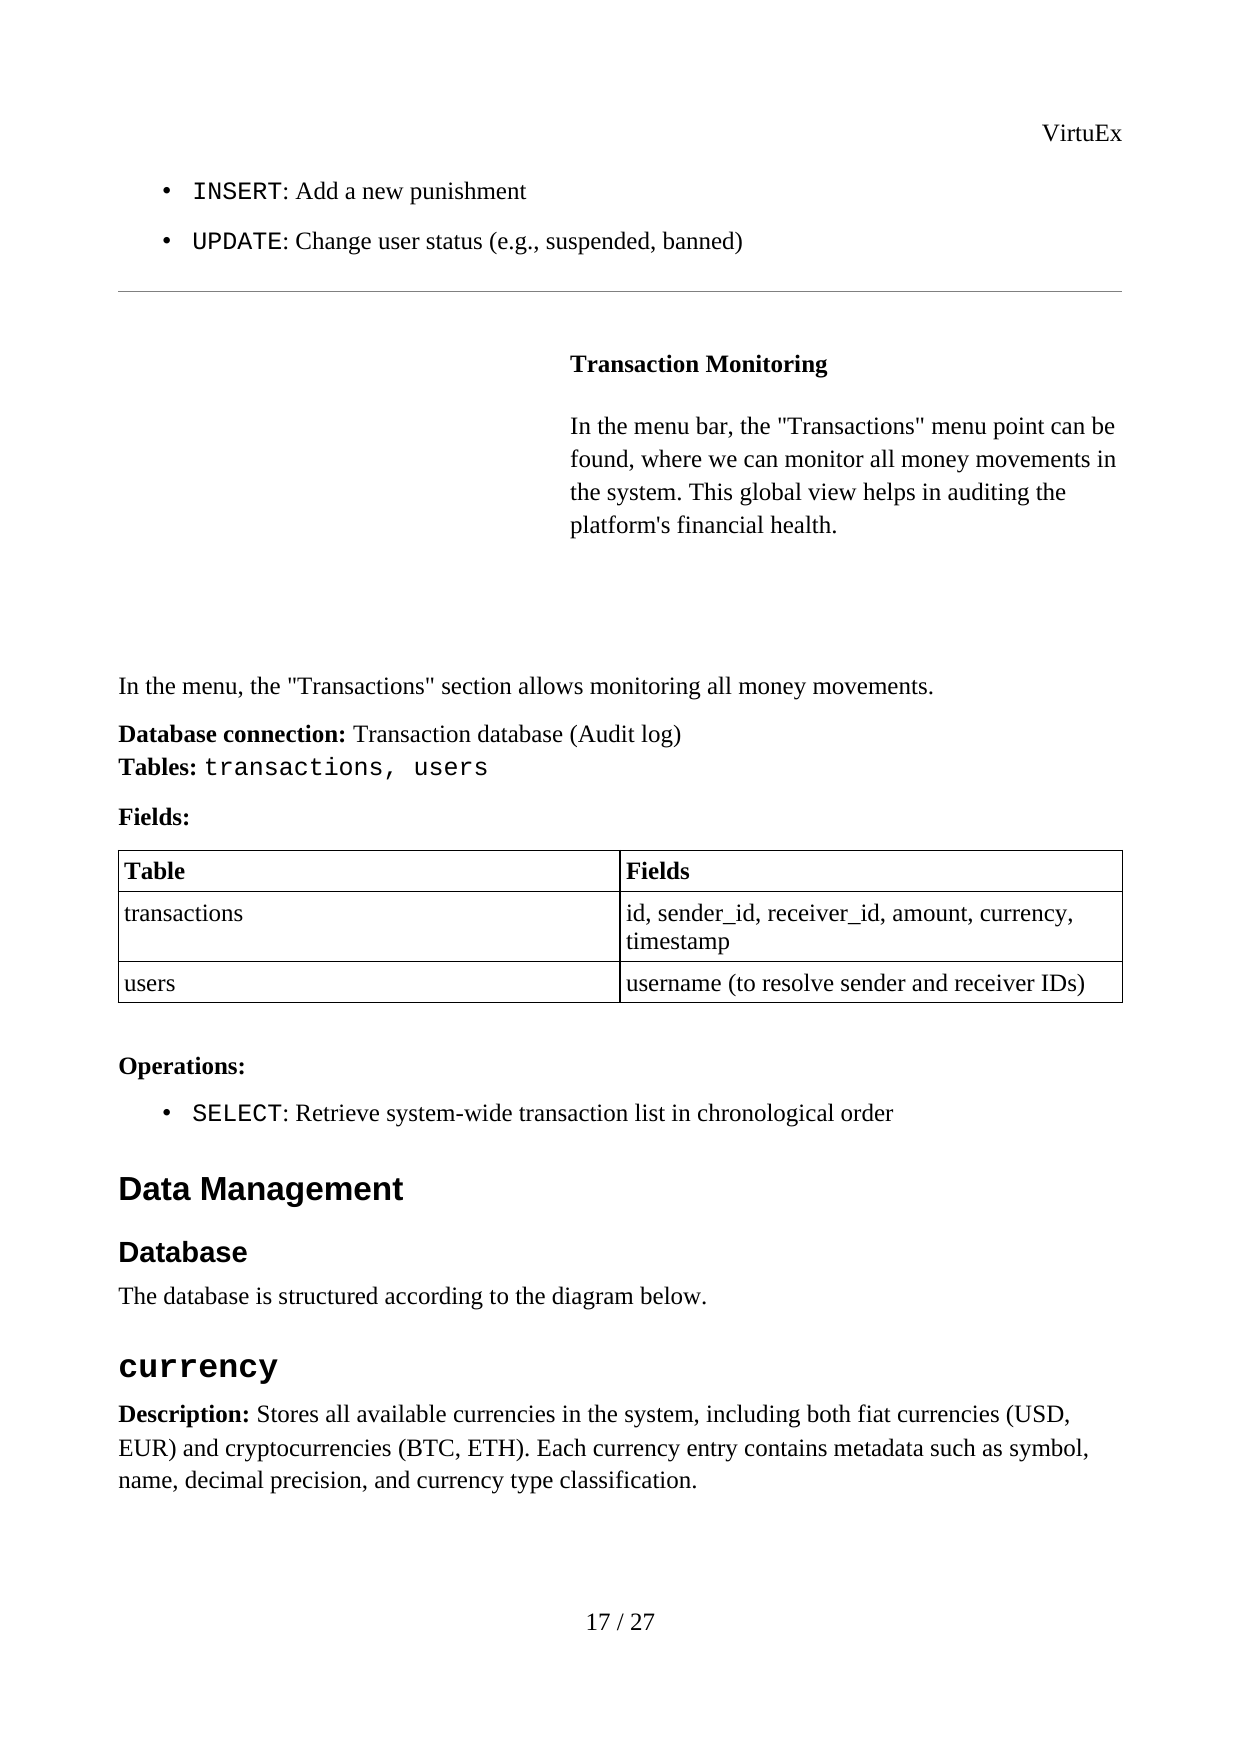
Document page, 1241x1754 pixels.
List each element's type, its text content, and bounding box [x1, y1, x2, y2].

subtitle Data Management [118, 1169, 1122, 1208]
text Operations: [118, 1051, 1122, 1079]
list SELECT: Retrieve system-wide transaction list in chronological order [162, 1098, 1122, 1129]
text Fields: [118, 802, 1122, 831]
text Description: Stores all available currencies in the system, including both fiat currencies (USD, EUR) and cryptocurrencies (BTC, ETH). Each currency entry contains metadata such as symbol, name, decimal precision, and currency type classification. [118, 1399, 1122, 1494]
list UPDATE: Change user status (e.g., suspended, banned) [162, 226, 1122, 257]
table_cell username (to resolve sender and receiver IDs) [621, 962, 1122, 1002]
text Transaction Monitoring In the menu bar, the "Transactions" menu point can be found, where we can monitor all money movements in the system. This global view helps in auditing the platform's financial health. [118, 349, 1122, 539]
subtitle currency [118, 1349, 1122, 1387]
table_cell id, sender_id, receiver_id, amount, currency, timestamp [621, 892, 1122, 961]
table_header Table [119, 851, 619, 891]
text In the menu, the "Transactions" section allows monitoring all money movements. [118, 671, 1122, 700]
table_cell users [119, 962, 619, 1002]
table_cell transactions [119, 892, 619, 961]
text Database connection: Transaction database (Audit log) Tables: transactions, users [118, 719, 1122, 783]
subtitle Database [118, 1235, 1122, 1268]
text The database is structured according to the diagram below. [118, 1281, 1122, 1309]
table_header Fields [621, 851, 1122, 891]
list INSERT: Add a new punishment [162, 176, 1122, 207]
